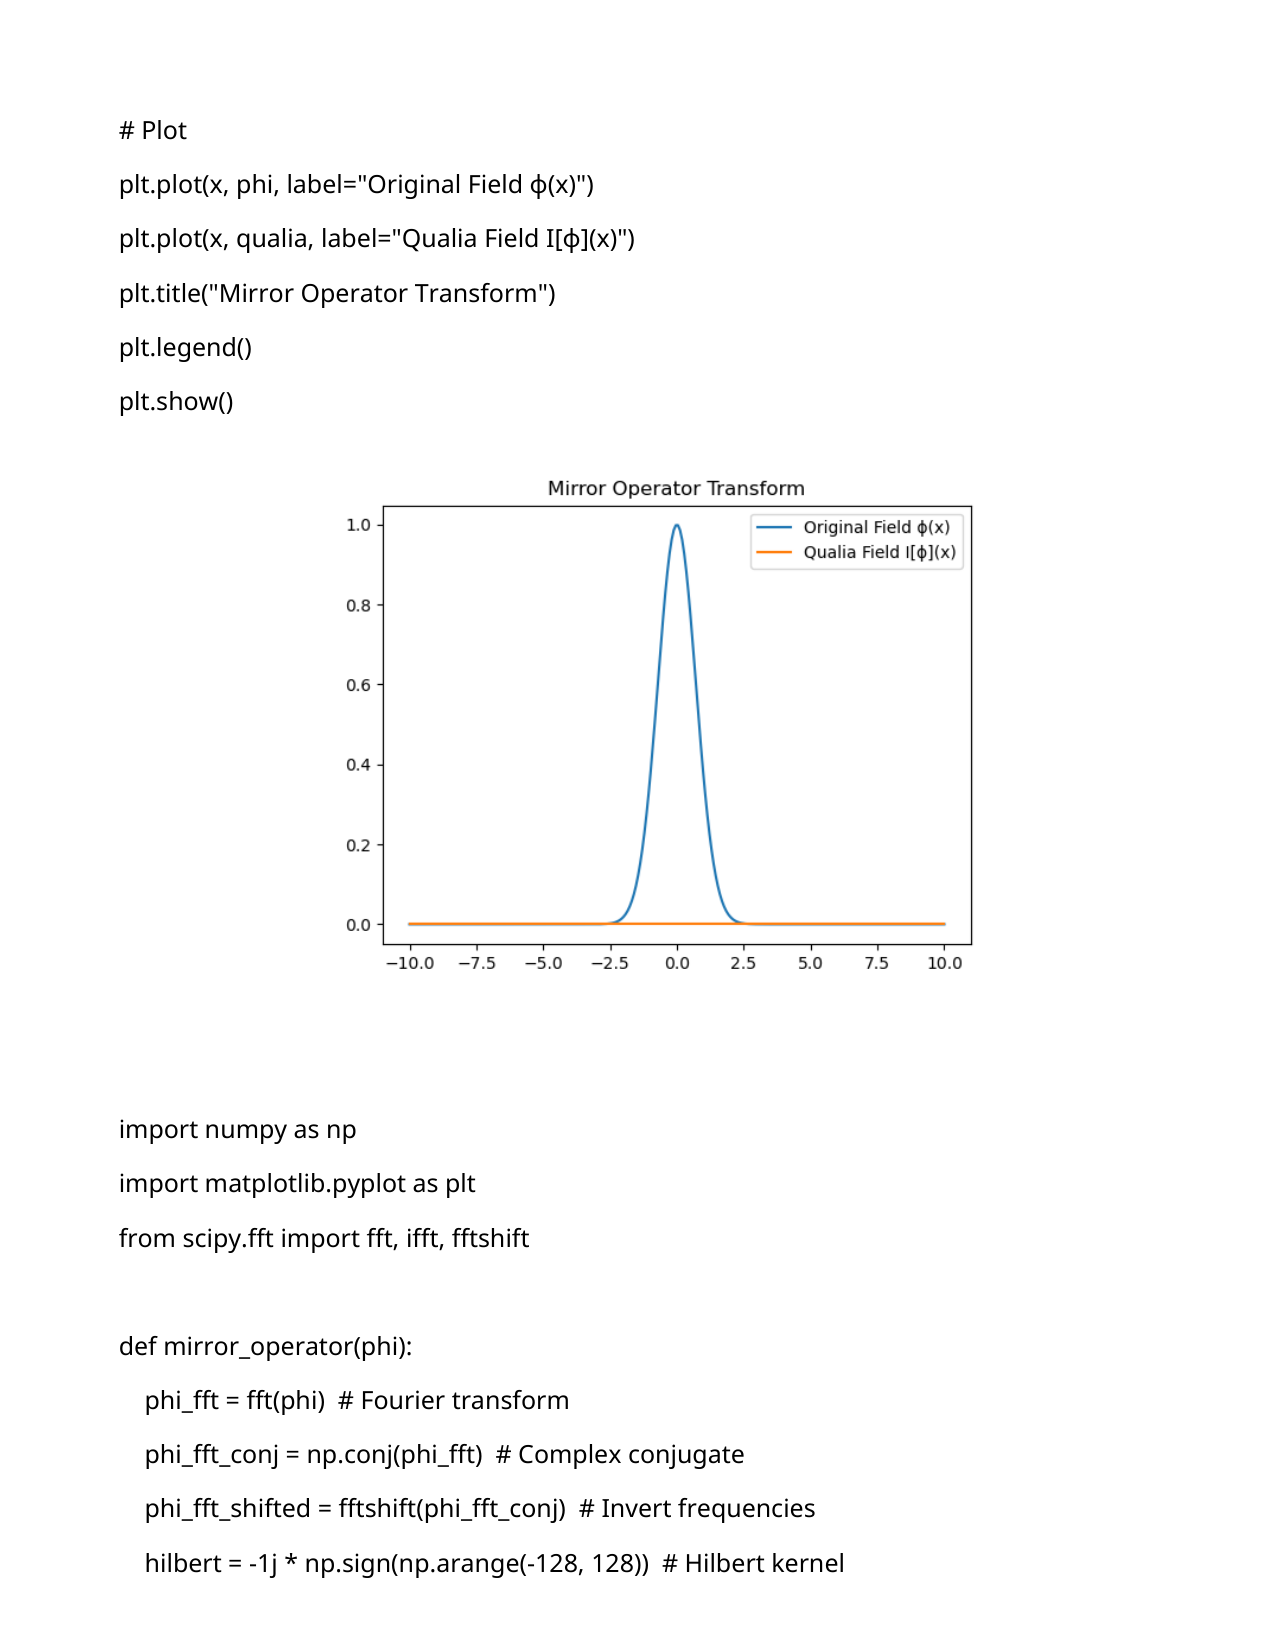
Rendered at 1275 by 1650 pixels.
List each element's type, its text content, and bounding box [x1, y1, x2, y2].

text plt.show() [118, 383, 1216, 418]
text import numpy as np [118, 1112, 1216, 1146]
text plt.legend() [118, 329, 1216, 363]
text def mirror_operator(phi): [118, 1328, 1216, 1363]
text phi_fft = fft(phi) # Fourier transform [118, 1383, 1216, 1417]
text # Plot [118, 113, 1216, 147]
picture [288, 437, 1047, 1007]
text from scipy.fft import fft, ifft, fftshift [118, 1220, 1216, 1254]
text import matplotlib.pyplot as plt [118, 1166, 1216, 1200]
text plt.plot(x, qualia, label="Qualia Field I[ϕ](x)") [118, 221, 1216, 255]
text hilbert = -1j * np.sign(np.arange(-128, 128)) # Hilbert kernel [118, 1545, 1216, 1579]
text plt.title("Mirror Operator Transform") [118, 275, 1216, 309]
text phi_fft_conj = np.conj(phi_fft) # Complex conjugate [118, 1437, 1216, 1471]
text plt.plot(x, phi, label="Original Field ϕ(x)") [118, 167, 1216, 201]
text phi_fft_shifted = fftshift(phi_fft_conj) # Invert frequencies [118, 1491, 1216, 1525]
